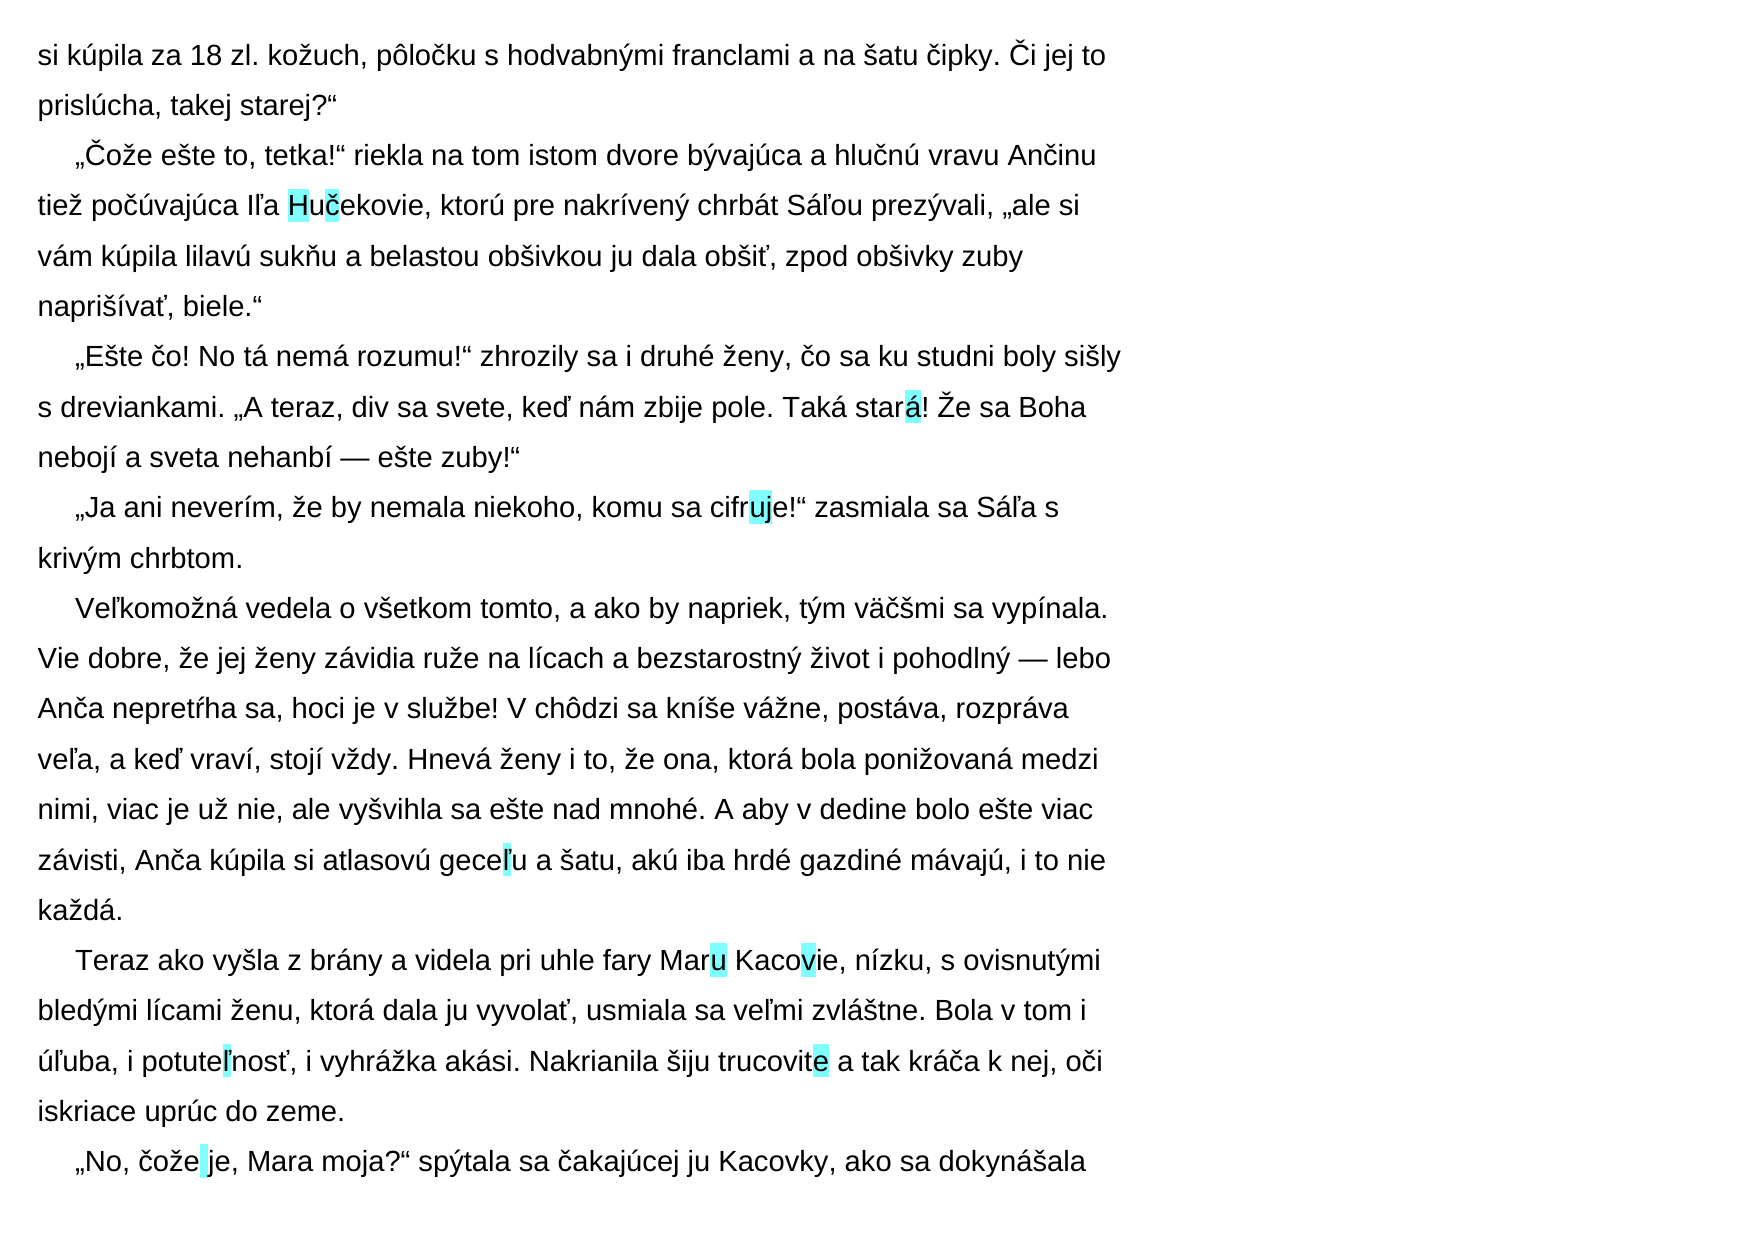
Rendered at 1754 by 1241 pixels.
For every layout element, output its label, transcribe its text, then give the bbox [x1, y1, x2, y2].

text „Ja ani neverím, že by nemala niekoho, komu sa cifruje!“ zasmiala sa Sáľa s krivým chrbtom. [37, 490, 1130, 574]
text Veľkomožná vedela o všetkom tomto, a ako by napriek, tým väčšmi sa vypínala. Vie dobre, že jej ženy závidia ruže na lícach a bezstarostný život i pohodlný — lebo Anča nepretŕha sa, hoci je v službe! V chôdzi sa kníše vážne, postáva, rozpráva veľa, a keď vraví, stojí vždy. Hnevá ženy i to, že ona, ktorá bola ponižovaná medzi nimi, viac je už nie, ale vyšvihla sa ešte nad mnohé. A aby v dedine bolo ešte viac závisti, Anča kúpila si atlasovú geceľu a šatu, akú iba hrdé ga­zdiné mávajú, i to nie každá. [37, 591, 1130, 926]
text „Ešte čo! No tá nemá rozumu!“ zhrozily sa i druhé ženy, čo sa ku studni boly sišly s dreviankami. „A teraz, div sa svete, keď nám zbije pole. Taká stará! Že sa Boha ne­bojí a sveta nehanbí — ešte zuby!“ [37, 339, 1130, 473]
text Teraz ako vyšla z brány a videla pri uhle fary Maru Kacovie, nízku, s ovisnutými ble­dými lícami ženu, ktorá dala ju vyvolať, usmiala sa veľmi zvláštne. Bola v tom i úľuba, i potuteľnosť, i vyhrážka akási. Nakrianila šiju trucovite a tak kráča k nej, oči iskriace uprúc do zeme. [37, 943, 1130, 1128]
text si kúpila za 18 zl. kožuch, pôločku s hodvabnými franclami a na šatu čipky. Či jej to prislúcha, takej starej?“ [37, 37, 1130, 121]
text „No, čože je, Mara moja?“ spýtala sa ča­kajúcej ju Kacovky, ako sa dokynášala [37, 1144, 1130, 1178]
text „Čože ešte to, tetka!“ riekla na tom istom dvore bývajúca a hlučnú vravu Ančinu tiež počúvajúca Iľa Hučekovie, ktorú pre nakrívený chrbát Sáľou prezývali, „ale si vám kú­pila lilavú sukňu a belastou obšivkou ju dala obšiť, zpod obšivky zuby naprišívať, biele.“ [37, 138, 1130, 323]
